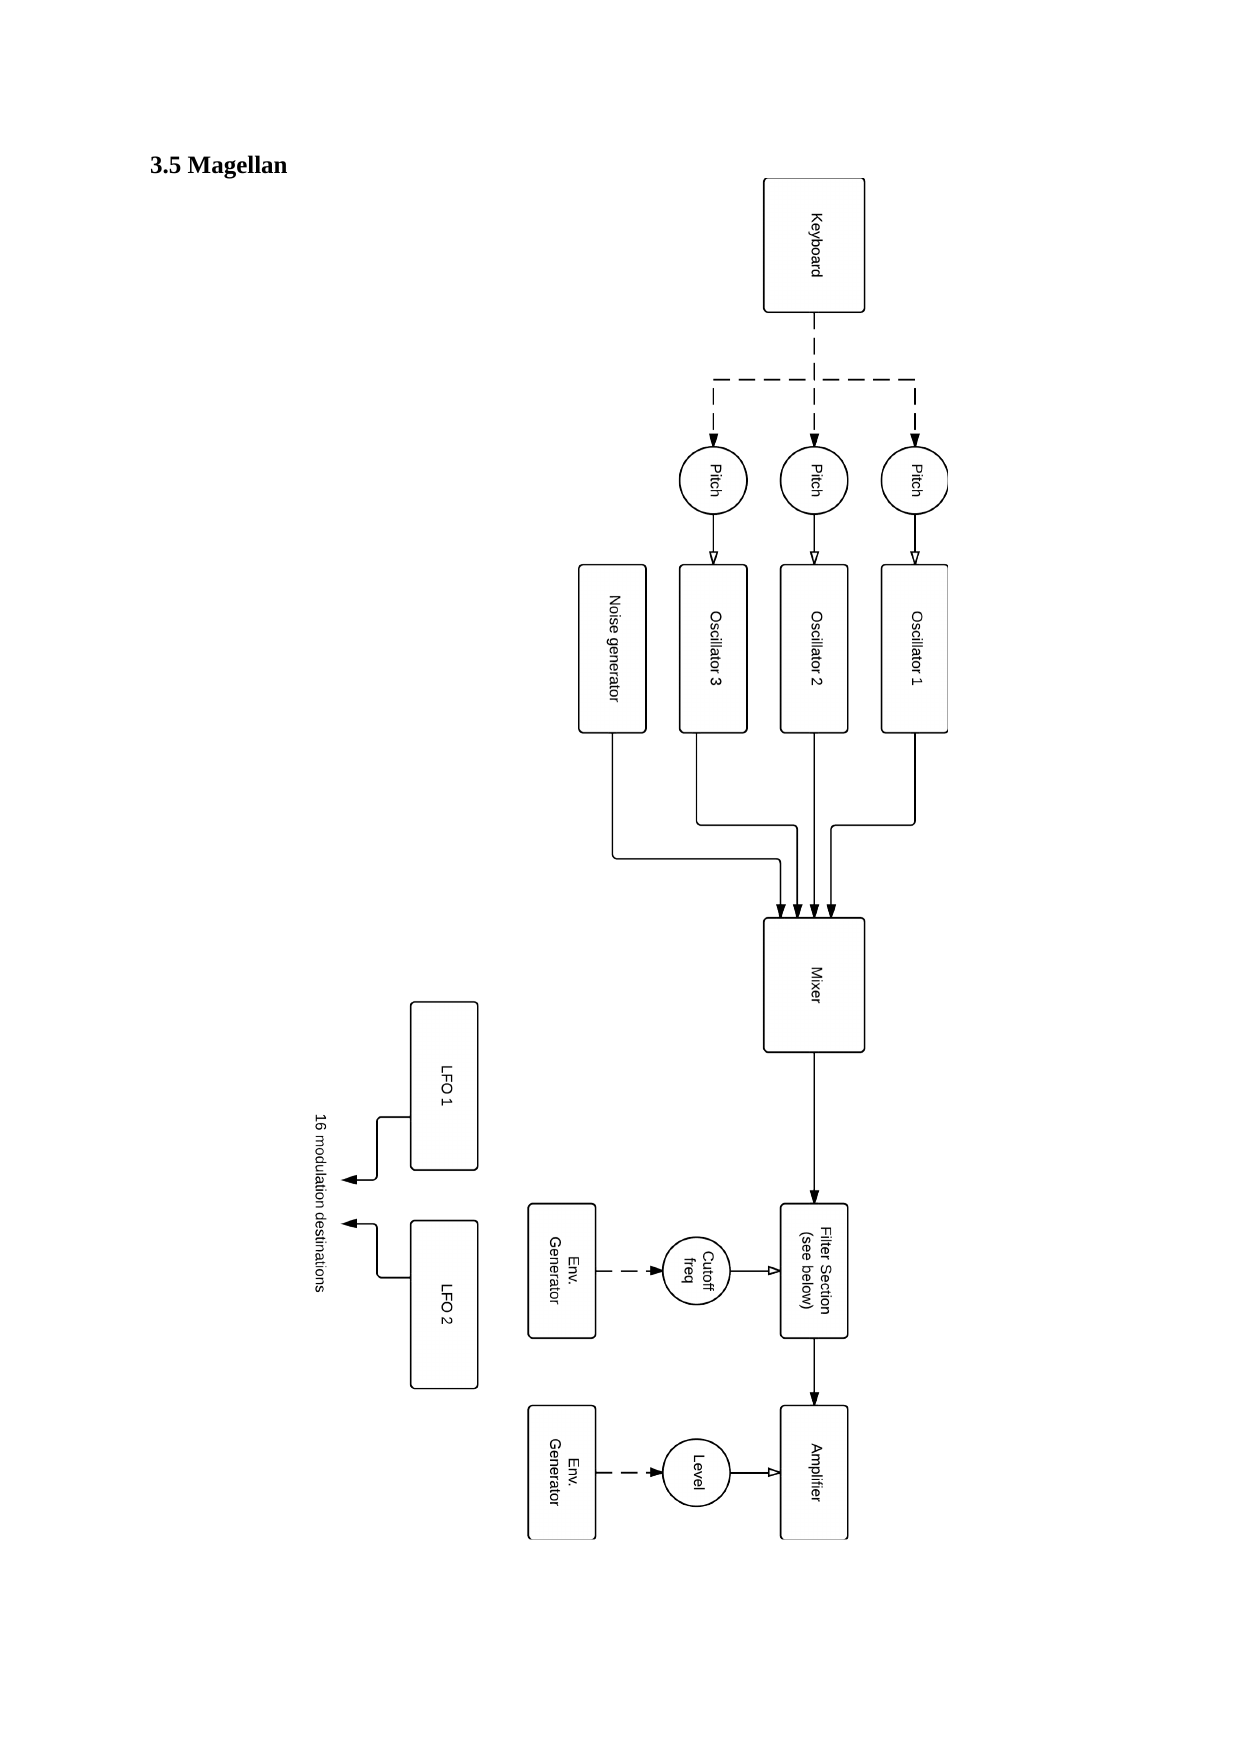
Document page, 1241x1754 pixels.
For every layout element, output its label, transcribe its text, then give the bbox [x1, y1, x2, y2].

subtitle 3.5 Magellan [150, 150, 1091, 179]
picture [292, 178, 948, 1540]
